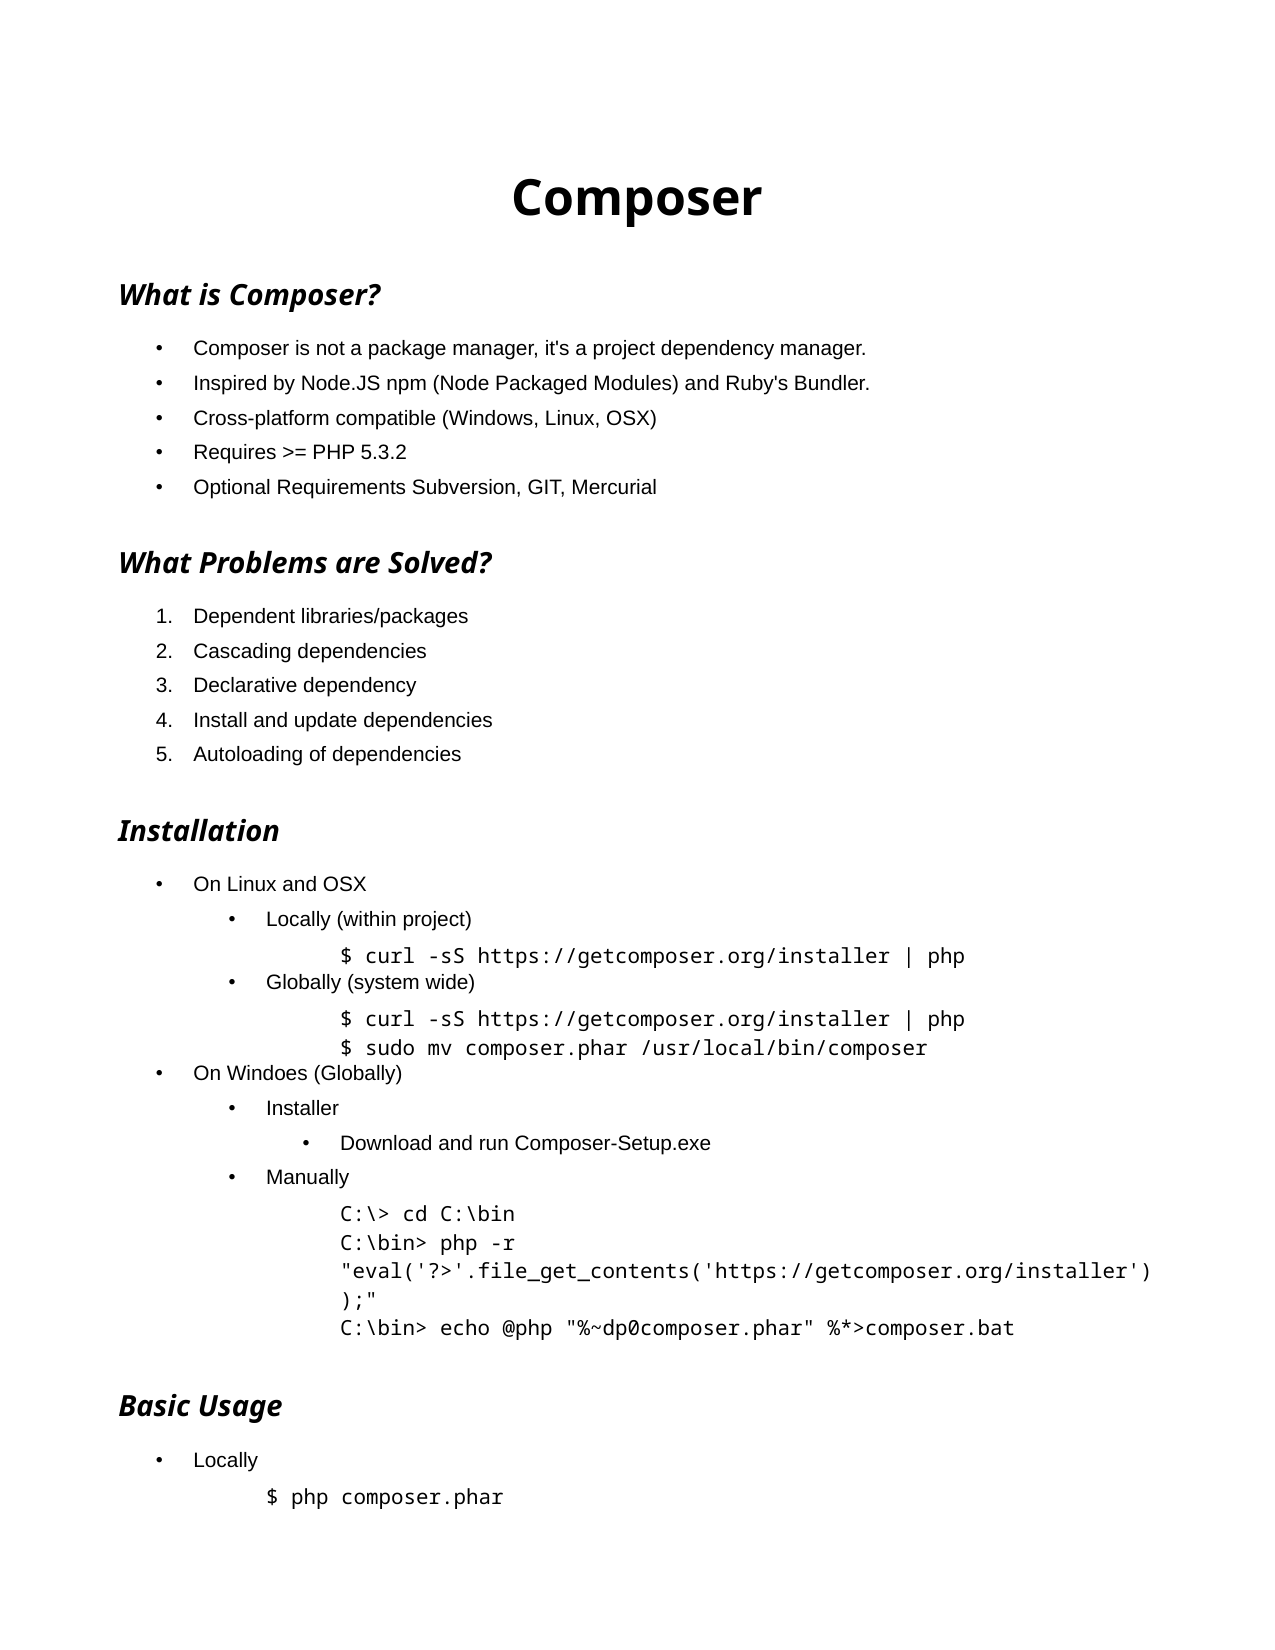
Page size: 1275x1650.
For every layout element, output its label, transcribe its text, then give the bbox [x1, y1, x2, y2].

list Cascading dependencies [156, 639, 1157, 663]
list Dependent libraries/packages [156, 604, 1157, 628]
list On Linux and OSX [156, 872, 1157, 896]
list Requires >= PHP 5.3.2 [156, 440, 1157, 464]
list $ php composer.phar [228, 1482, 1157, 1511]
list Optional Requirements Subversion, GIT, Mercurial [156, 474, 1157, 498]
text C:\bin> php -r "eval('?>'.file_get_contents('https://getcomposer.org/installer'));" [340, 1228, 1157, 1313]
text C:\> cd C:\bin [340, 1199, 1157, 1228]
subtitle Basic Usage [118, 1386, 1157, 1425]
list Inspired by Node.JS npm (Node Packaged Modules) and Ruby's Bundler. [156, 371, 1157, 395]
list Autoloading of dependencies [156, 742, 1157, 766]
list Locally (within project) [228, 907, 1157, 931]
subtitle What is Composer? [118, 274, 1157, 314]
text $ sudo mv composer.phar /usr/local/bin/composer [340, 1033, 1157, 1061]
list Globally (system wide) [228, 970, 1157, 994]
text $ curl -sS https://getcomposer.org/installer | php [340, 941, 1157, 970]
list Declarative dependency [156, 673, 1157, 697]
list Composer is not a package manager, it's a project dependency manager. [156, 336, 1157, 360]
text C:\bin> echo @php "%~dp0composer.phar" %*>composer.bat [340, 1313, 1157, 1342]
list Cross-platform compatible (Windows, Linux, OSX) [156, 405, 1157, 429]
subtitle Composer [118, 162, 1157, 230]
subtitle What Problems are Solved? [118, 543, 1157, 582]
list Installer [228, 1096, 1157, 1120]
list Install and update dependencies [156, 708, 1157, 732]
list Locally [156, 1447, 1157, 1472]
list Download and run Composer-Setup.exe [302, 1130, 1157, 1154]
subtitle Installation [118, 810, 1157, 850]
list Manually [228, 1165, 1157, 1189]
list On Windoes (Globally) [156, 1061, 1157, 1085]
text $ curl -sS https://getcomposer.org/installer | php [340, 1004, 1157, 1033]
